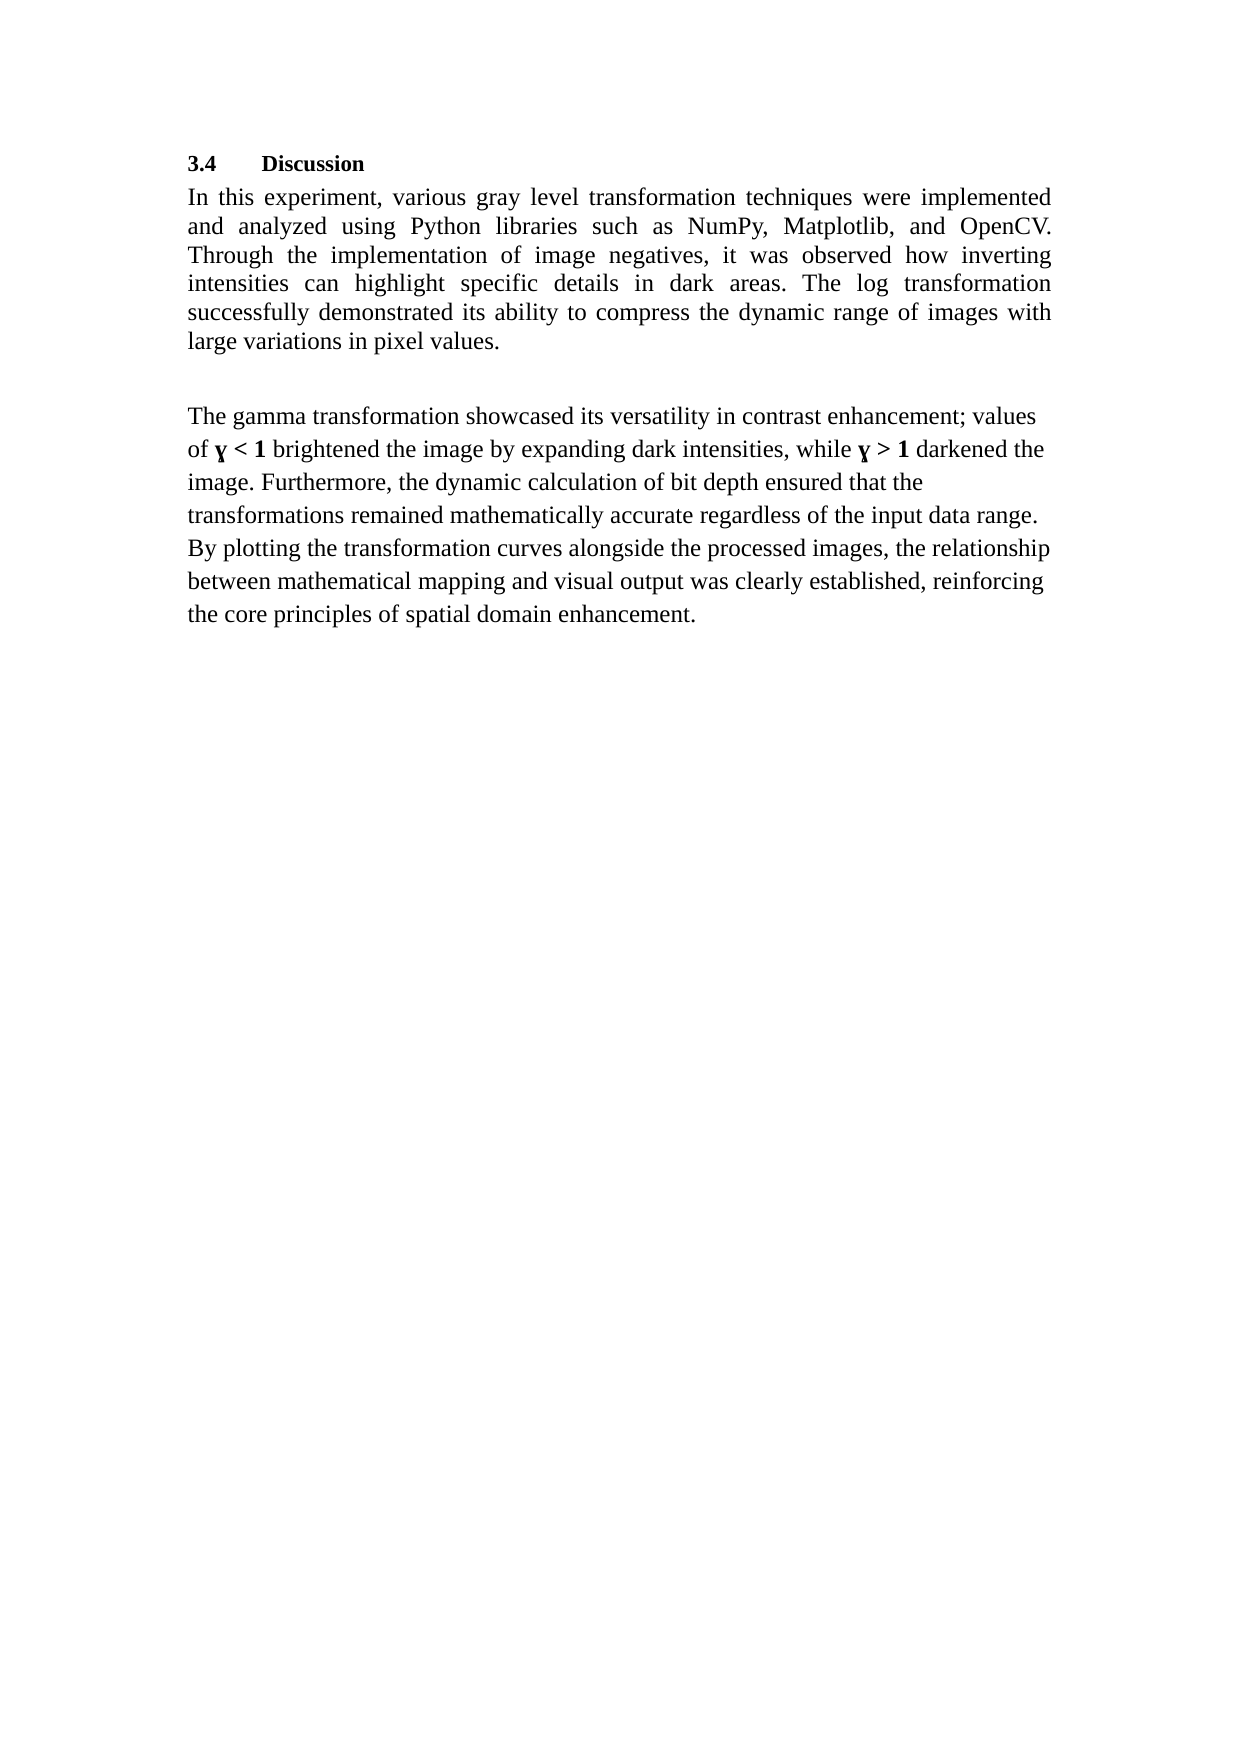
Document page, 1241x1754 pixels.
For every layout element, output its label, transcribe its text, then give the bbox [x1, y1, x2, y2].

text 3.4 Discussion [187, 150, 1053, 176]
text In this experiment, various gray level transformation techniques were implemented and analyzed using Python libraries such as NumPy, Matplotlib, and OpenCV. Through the implementation of image negatives, it was observed how inverting intensities can highlight specific details in dark areas. The log transformation successfully demonstrated its ability to compress the dynamic range of images with large variations in pixel values. [187, 182, 1053, 355]
text The gamma transformation showcased its versatility in contrast enhancement; values of ɣ < 1 brightened the image by expanding dark intensities, while ɣ > 1 darkened the image. Furthermore, the dynamic calculation of bit depth ensured that the transformations remained mathematically accurate regardless of the input data range. By plotting the transformation curves alongside the processed images, the relationship between mathematical mapping and visual output was clearly established, reinforcing the core principles of spatial domain enhancement. [187, 401, 1053, 628]
